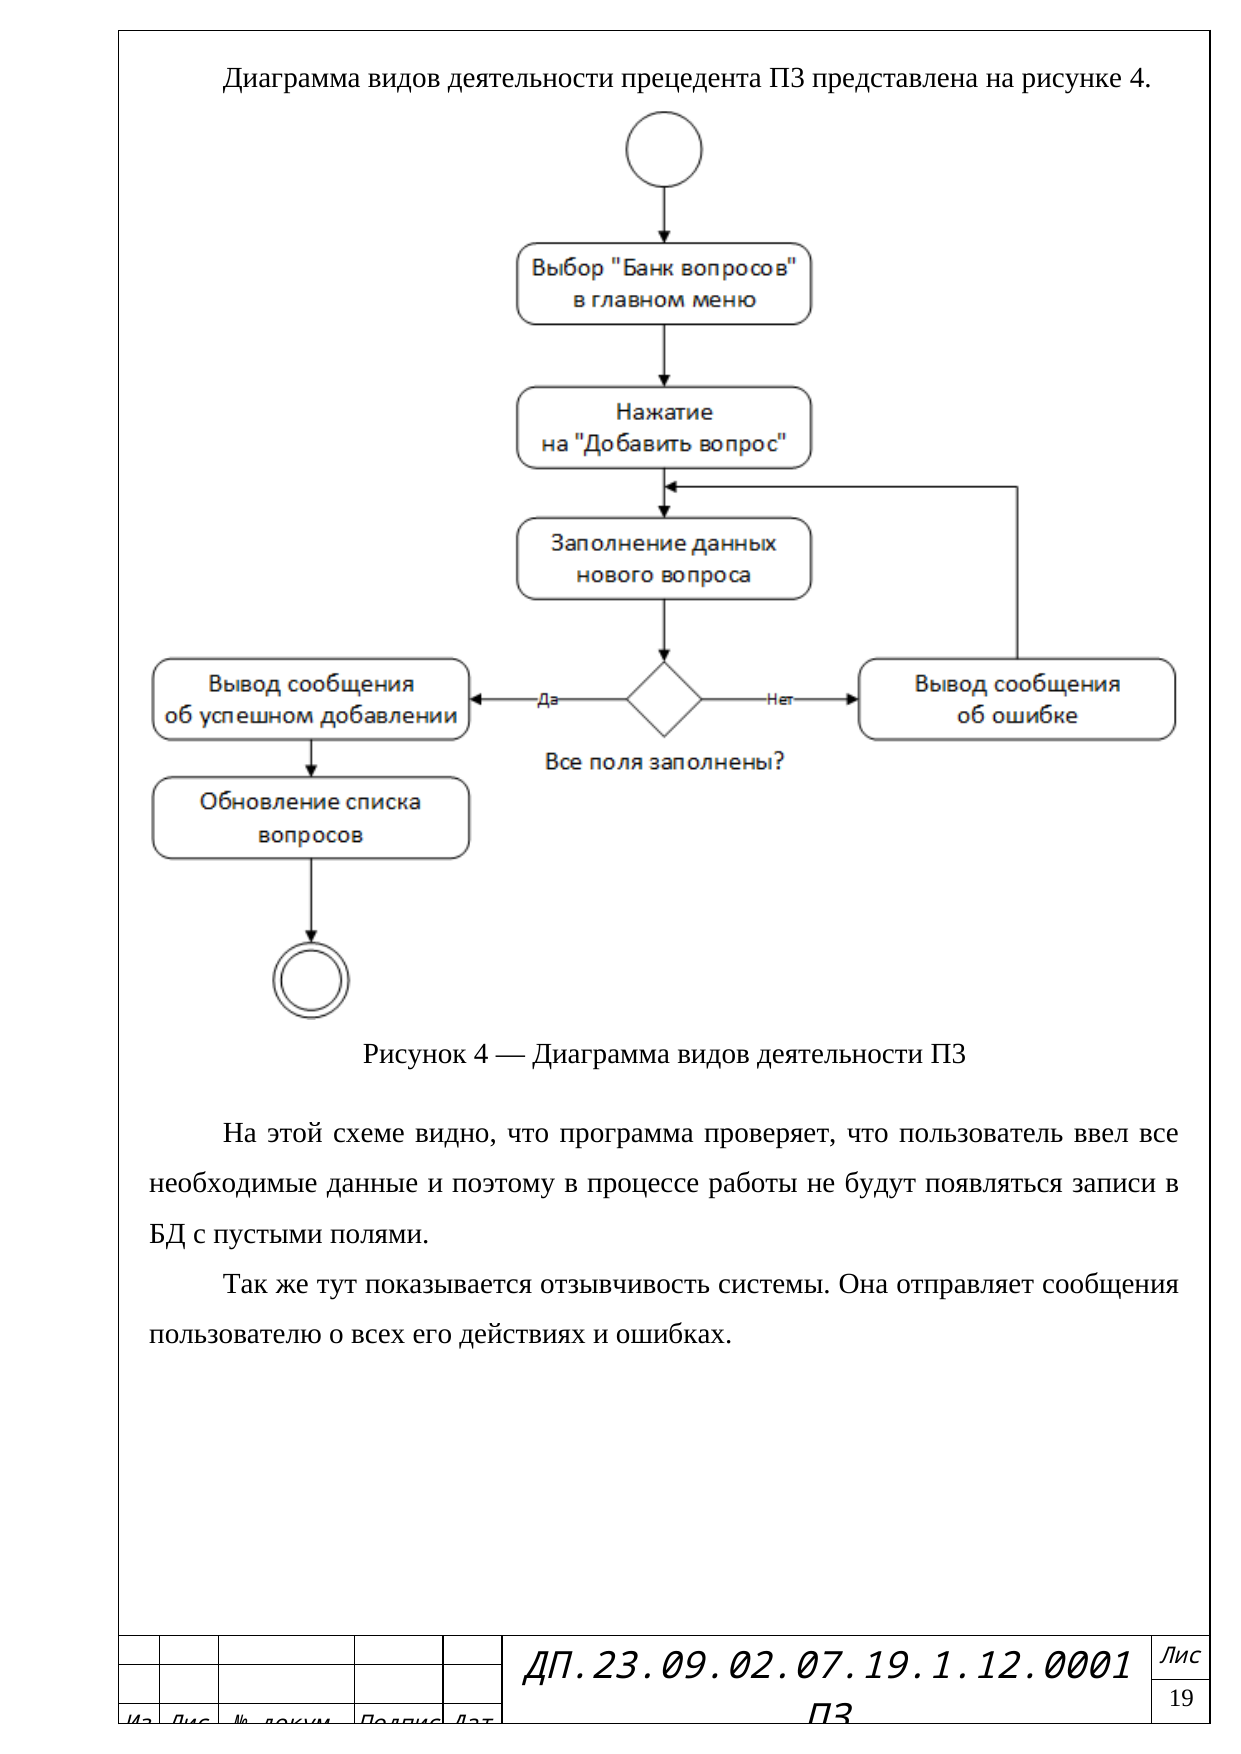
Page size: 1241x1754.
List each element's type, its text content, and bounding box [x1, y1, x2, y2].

text Рисунок 4 — Диаграмма видов деятельности П3 [151, 1020, 1178, 1070]
text На этой схеме видно, что программа проверяет, что пользователь ввел все необходимые данные и поэтому в процессе работы не будут появляться записи в БД с пустыми полями. [149, 111, 1180, 1249]
picture [151, 110, 1178, 1020]
text Диаграмма видов деятельности прецедента П3 представлена на рисунке 4. [149, 60, 1180, 94]
text Так же тут показывается отзывчивость системы. Она отправляет сообщения пользователю о всех его действиях и ошибках. [149, 1266, 1180, 1350]
